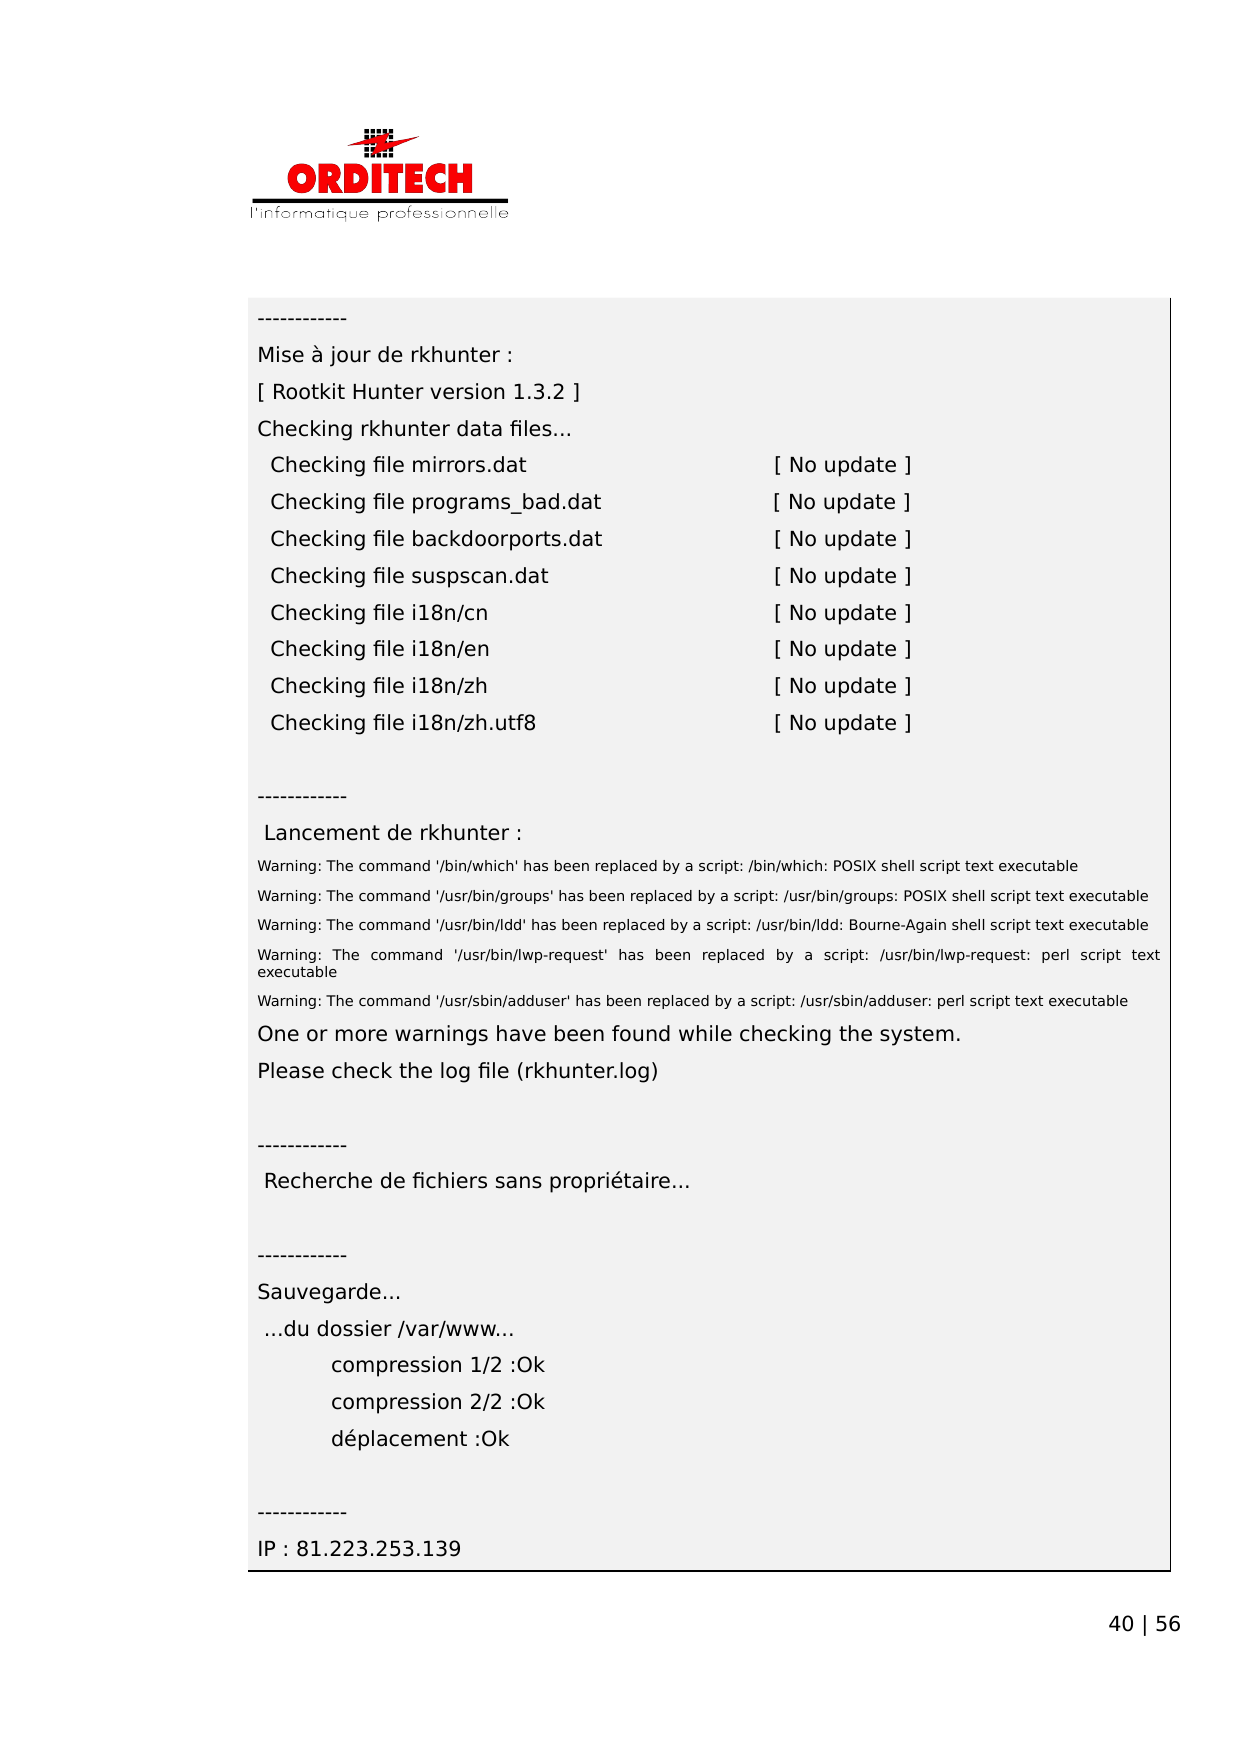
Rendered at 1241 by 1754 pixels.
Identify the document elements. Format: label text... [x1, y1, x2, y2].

text Please check the log file (rkhunter.log) [257, 1059, 1161, 1083]
text ...du dossier /var/www... [257, 1317, 1161, 1341]
text Recherche de fichiers sans propriétaire... [257, 1169, 1161, 1194]
text ------------ [257, 784, 1161, 809]
text compression 2/2 :Ok [257, 1390, 1161, 1414]
text Checking file mirrors.dat [ No update ] [257, 453, 1161, 478]
text compression 1/2 :Ok [257, 1353, 1161, 1378]
text Checking file i18n/en [ No update ] [257, 637, 1161, 662]
text Checking file i18n/zh.utf8 [ No update ] [257, 711, 1161, 735]
text Checking file i18n/zh [ No update ] [257, 674, 1161, 698]
text ------------ [257, 1500, 1161, 1525]
picture [236, 118, 527, 232]
text Checking file i18n/cn [ No update ] [257, 601, 1161, 625]
text Checking rkhunter data files... [257, 417, 1161, 441]
text One or more warnings have been found while checking the system. [257, 1022, 1161, 1047]
text ------------ [257, 1243, 1161, 1267]
text Warning: The command '/usr/bin/lwp-request' has been replaced by a script: /usr/bin/lwp-request: perl script text executable [257, 946, 1161, 980]
text Warning: The command '/usr/bin/groups' has been replaced by a script: /usr/bin/groups: POSIX shell script text executable [257, 887, 1161, 904]
text Warning: The command '/bin/which' has been replaced by a script: /bin/which: POSIX shell script text executable [257, 858, 1161, 875]
text déplacement :Ok [257, 1427, 1161, 1451]
text IP : 81.223.253.139 [257, 1537, 1161, 1561]
text Lancement de rkhunter : [257, 821, 1161, 846]
text Checking file programs_bad.dat [ No update ] [257, 490, 1161, 514]
text Checking file suspscan.dat [ No update ] [257, 564, 1161, 588]
text Warning: The command '/usr/bin/ldd' has been replaced by a script: /usr/bin/ldd: Bourne-Again shell script text executable [257, 917, 1161, 934]
text ------------ [257, 306, 1161, 331]
text [ Rootkit Hunter version 1.3.2 ] [257, 380, 1161, 404]
text Mise à jour de rkhunter : [257, 343, 1161, 367]
text Sauvegarde... [257, 1280, 1161, 1304]
text ------------ [257, 1133, 1161, 1157]
text Warning: The command '/usr/sbin/adduser' has been replaced by a script: /usr/sbin/adduser: perl script text executable [257, 993, 1161, 1010]
text Checking file backdoorports.dat [ No update ] [257, 527, 1161, 551]
